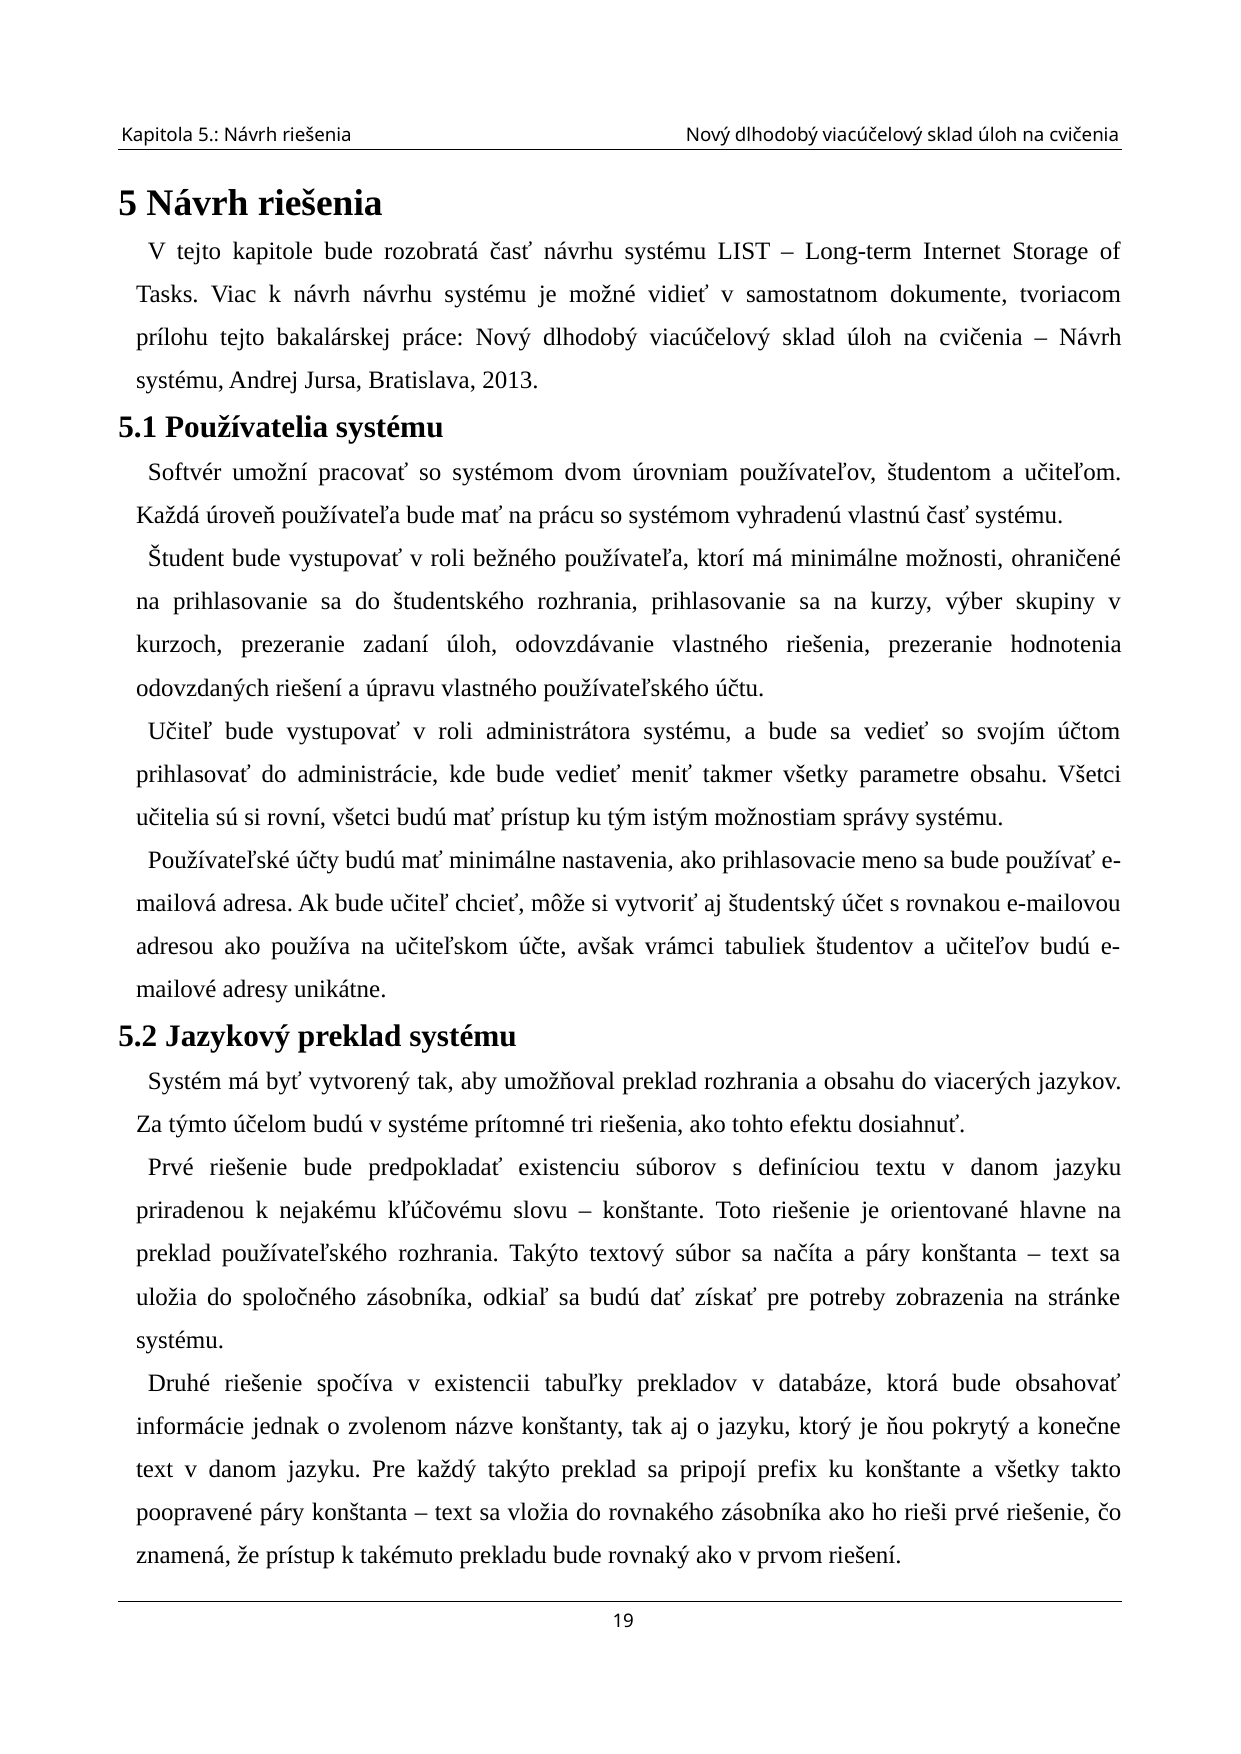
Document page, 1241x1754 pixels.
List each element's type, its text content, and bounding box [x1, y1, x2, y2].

text Softvér umožní pracovať so systémom dvom úrovniam používateľov, študentom a učiteľom. Každá úroveň používateľa bude mať na prácu so systémom vyhradenú vlastnú časť systému. [136, 457, 1122, 529]
subtitle Návrh riešenia [118, 181, 1122, 224]
text Druhé riešenie spočíva v existencii tabuľky prekladov v databáze, ktorá bude obsahovať informácie jednak o zvolenom názve konštanty, tak aj o jazyku, ktorý je ňou pokrytý a konečne text v danom jazyku. Pre každý takýto preklad sa pripojí prefix ku konštante a všetky takto poopravené páry konštanta – text sa vložia do rovnakého zásobníka ako ho rieši prvé riešenie, čo znamená, že prístup k takémuto prekladu bude rovnaký ako v prvom riešení. [136, 1368, 1122, 1569]
text Učiteľ bude vystupovať v roli administrátora systému, a bude sa vedieť so svojím účtom prihlasovať do administrácie, kde bude vedieť meniť takmer všetky parametre obsahu. Všetci učitelia sú si rovní, všetci budú mať prístup ku tým istým možnostiam správy systému. [136, 716, 1122, 831]
subtitle Jazykový preklad systému [118, 1018, 1122, 1053]
text Používateľské účty budú mať minimálne nastavenia, ako prihlasovacie meno sa bude používať e-mailová adresa. Ak bude učiteľ chcieť, môže si vytvoriť aj študentský účet s rovnakou e-mailovou adresou ako používa na učiteľskom účte, avšak vrámci tabuliek študentov a učiteľov budú e-mailové adresy unikátne. [136, 845, 1122, 1003]
subtitle Používatelia systému [118, 409, 1122, 444]
text V tejto kapitole bude rozobratá časť návrhu systému LIST – Long-term Internet Storage of Tasks. Viac k návrh návrhu systému je možné vidieť v samostatnom dokumente, tvoriacom prílohu tejto bakalárskej práce: Nový dlhodobý viacúčelový sklad úloh na cvičenia – Návrh systému, Andrej Jursa, Bratislava, 2013. [136, 236, 1122, 394]
text Prvé riešenie bude predpokladať existenciu súborov s definíciou textu v danom jazyku priradenou k nejakému kľúčovému slovu – konštante. Toto riešenie je orientované hlavne na preklad používateľského rozhrania. Takýto textový súbor sa načíta a páry konštanta – text sa uložia do spoločného zásobníka, odkiaľ sa budú dať získať pre potreby zobrazenia na stránke systému. [136, 1152, 1122, 1353]
text Systém má byť vytvorený tak, aby umožňoval preklad rozhrania a obsahu do viacerých jazykov. Za týmto účelom budú v systéme prítomné tri riešenia, ako tohto efektu dosiahnuť. [136, 1066, 1122, 1138]
text Študent bude vystupovať v roli bežného používateľa, ktorí má minimálne možnosti, ohraničené na prihlasovanie sa do študentského rozhrania, prihlasovanie sa na kurzy, výber skupiny v kurzoch, prezeranie zadaní úloh, odovzdávanie vlastného riešenia, prezeranie hodnotenia odovzdaných riešení a úpravu vlastného používateľského účtu. [136, 543, 1122, 701]
